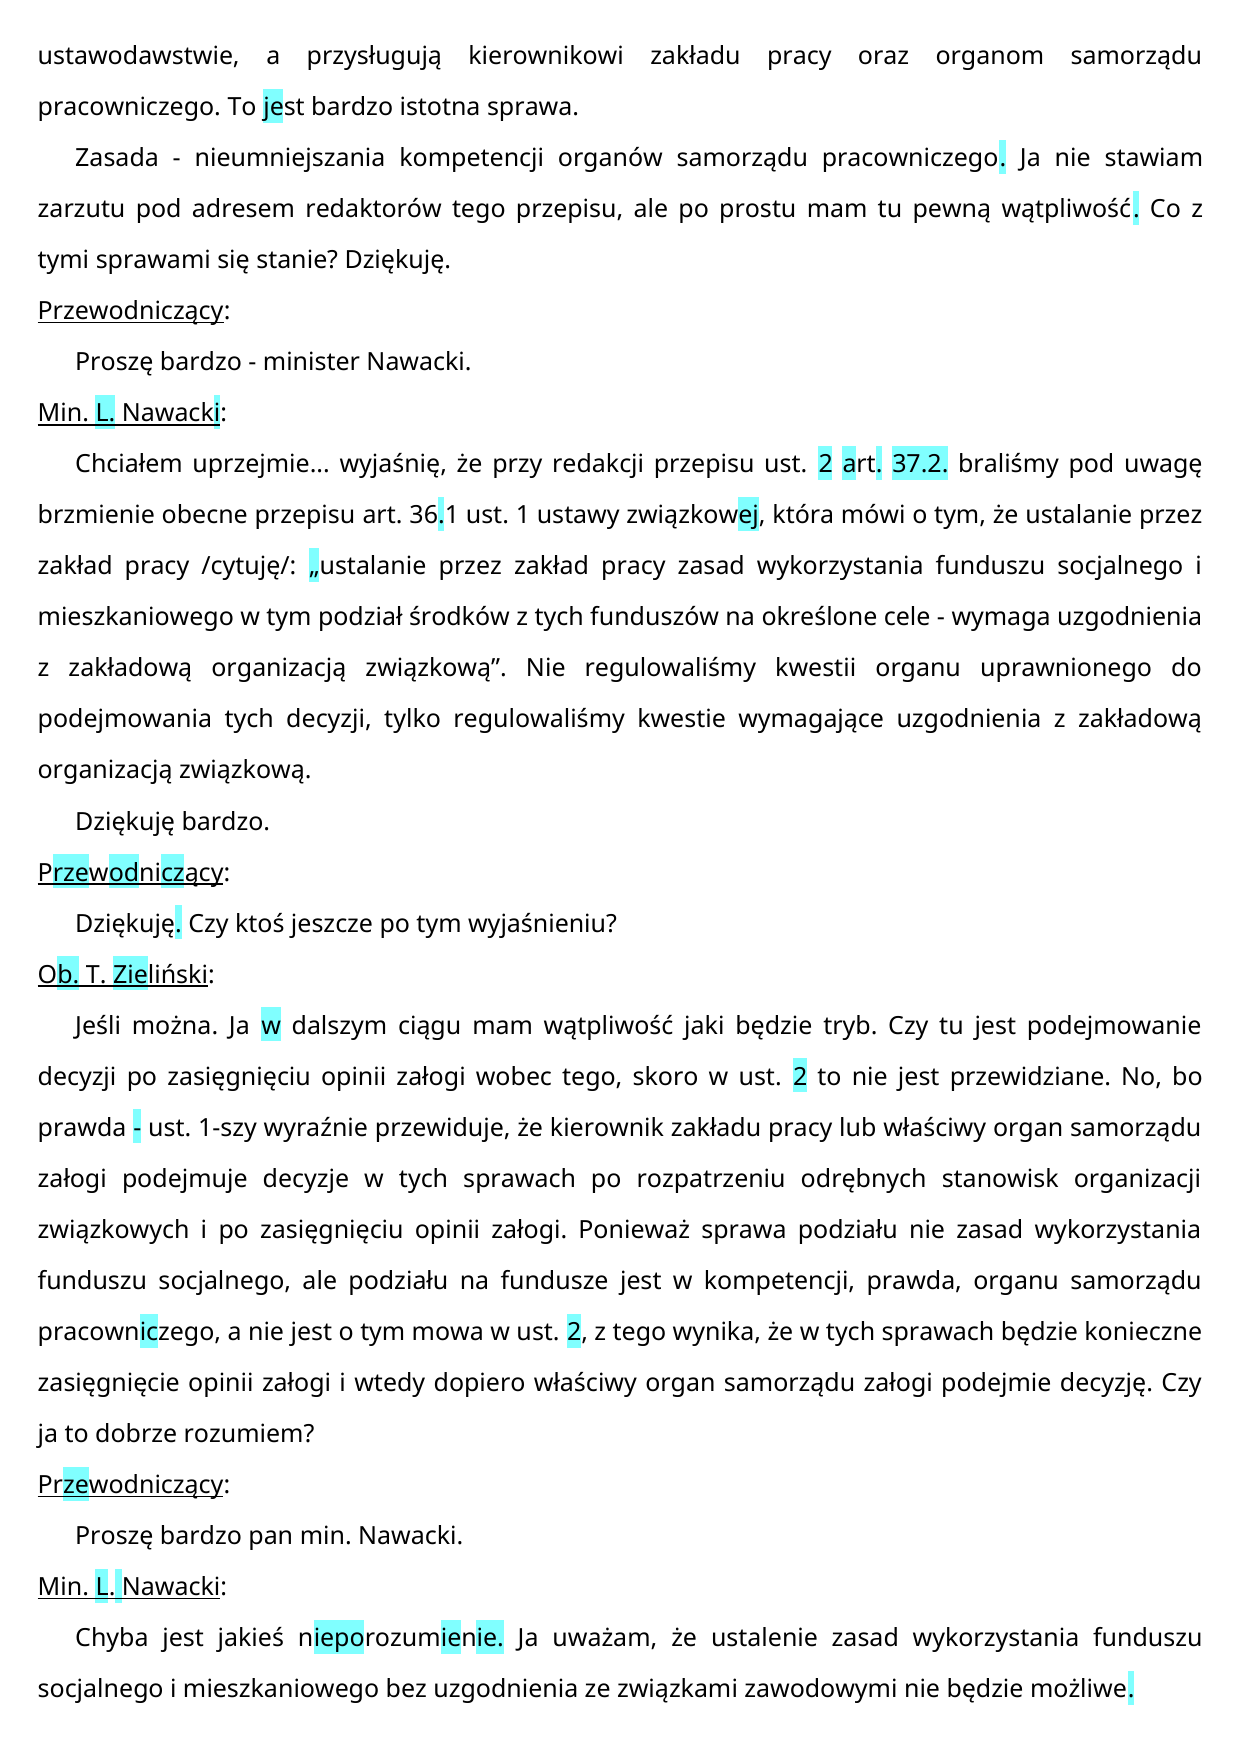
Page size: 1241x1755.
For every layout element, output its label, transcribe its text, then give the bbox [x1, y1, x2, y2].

text Przewodniczący: [37, 854, 1203, 888]
text Jeśli można. Ja w dalszym ciągu mam wątpliwość jaki będzie tryb. Czy tu jest podejmowanie decyzji po zasięgnięciu opinii załogi wobec tego, skoro w ust. 2 to nie jest przewidziane. No, bo prawda - ust. 1-szy wyraźnie przewiduje, że kierownik zakładu pracy lub właściwy organ samorządu załogi podejmuje decyzje w tych sprawach po rozpatrzeniu odrębnych stanowisk organizacji związkowych i po zasięgnięciu opinii załogi. Ponieważ sprawa podziału nie zasad wykorzystania funduszu socjalnego, ale podziału na fundusze jest w kompetencji, prawda, organu samorządu pracowniczego, a nie jest o tym mowa w ust. 2, z tego wynika, że w tych sprawach będzie konieczne zasięgnięcie opinii załogi i wtedy dopiero właściwy organ samorządu załogi podejmie decyzję. Czy ja to dobrze rozumiem? [37, 1007, 1203, 1450]
text Przewodniczący: [37, 293, 1203, 327]
text Proszę bardzo - minister Nawacki. [37, 344, 1203, 378]
text Min. L. Nawacki: [37, 395, 1203, 429]
text Dziękuję bardzo. [37, 803, 1203, 837]
text ustawodawstwie, a przysługują kierownikowi zakładu pracy oraz organom samorządu pracowniczego. To jest bardzo istotna sprawa. [37, 37, 1203, 123]
text Zasada - nieumniejszania kompetencji organów samorządu pracowniczego. Ja nie stawiam zarzutu pod adresem redaktorów tego przepisu, ale po prostu mam tu pewną wątpliwość. Co z tymi sprawami się stanie? Dziękuję. [37, 139, 1203, 276]
text Dziękuję. Czy ktoś jeszcze po tym wyjaśnieniu? [37, 905, 1203, 939]
text Chyba jest jakieś nieporozumienie. Ja uważam, że ustalenie zasad wykorzystania funduszu socjalnego i mieszkaniowego bez uzgodnienia ze związkami zawodowymi nie będzie możliwe. [37, 1620, 1203, 1705]
text Proszę bardzo pan min. Nawacki. [37, 1518, 1203, 1552]
text Chciałem uprzejmie... wyjaśnię, że przy redakcji przepisu ust. 2 art. 37.2. braliśmy pod uwagę brzmienie obecne przepisu art. 36.1 ust. 1 ustawy związkowej, która mówi o tym, że ustalanie przez zakład pracy /cytuję/: „ustalanie przez zakład pracy zasad wykorzystania funduszu socjalnego i mieszkaniowego w tym podział środków z tych funduszów na określone cele - wymaga uzgodnienia z zakładową organizacją związkową”. Nie regulowaliśmy kwestii organu uprawnionego do podejmowania tych decyzji, tylko regulowaliśmy kwestie wymagające uzgodnienia z zakładową organizacją związkową. [37, 446, 1203, 786]
text Przewodniczący: [37, 1467, 1203, 1501]
text Ob. T. Zieliński: [37, 956, 1203, 990]
text Min. L. Nawacki: [37, 1569, 1203, 1603]
